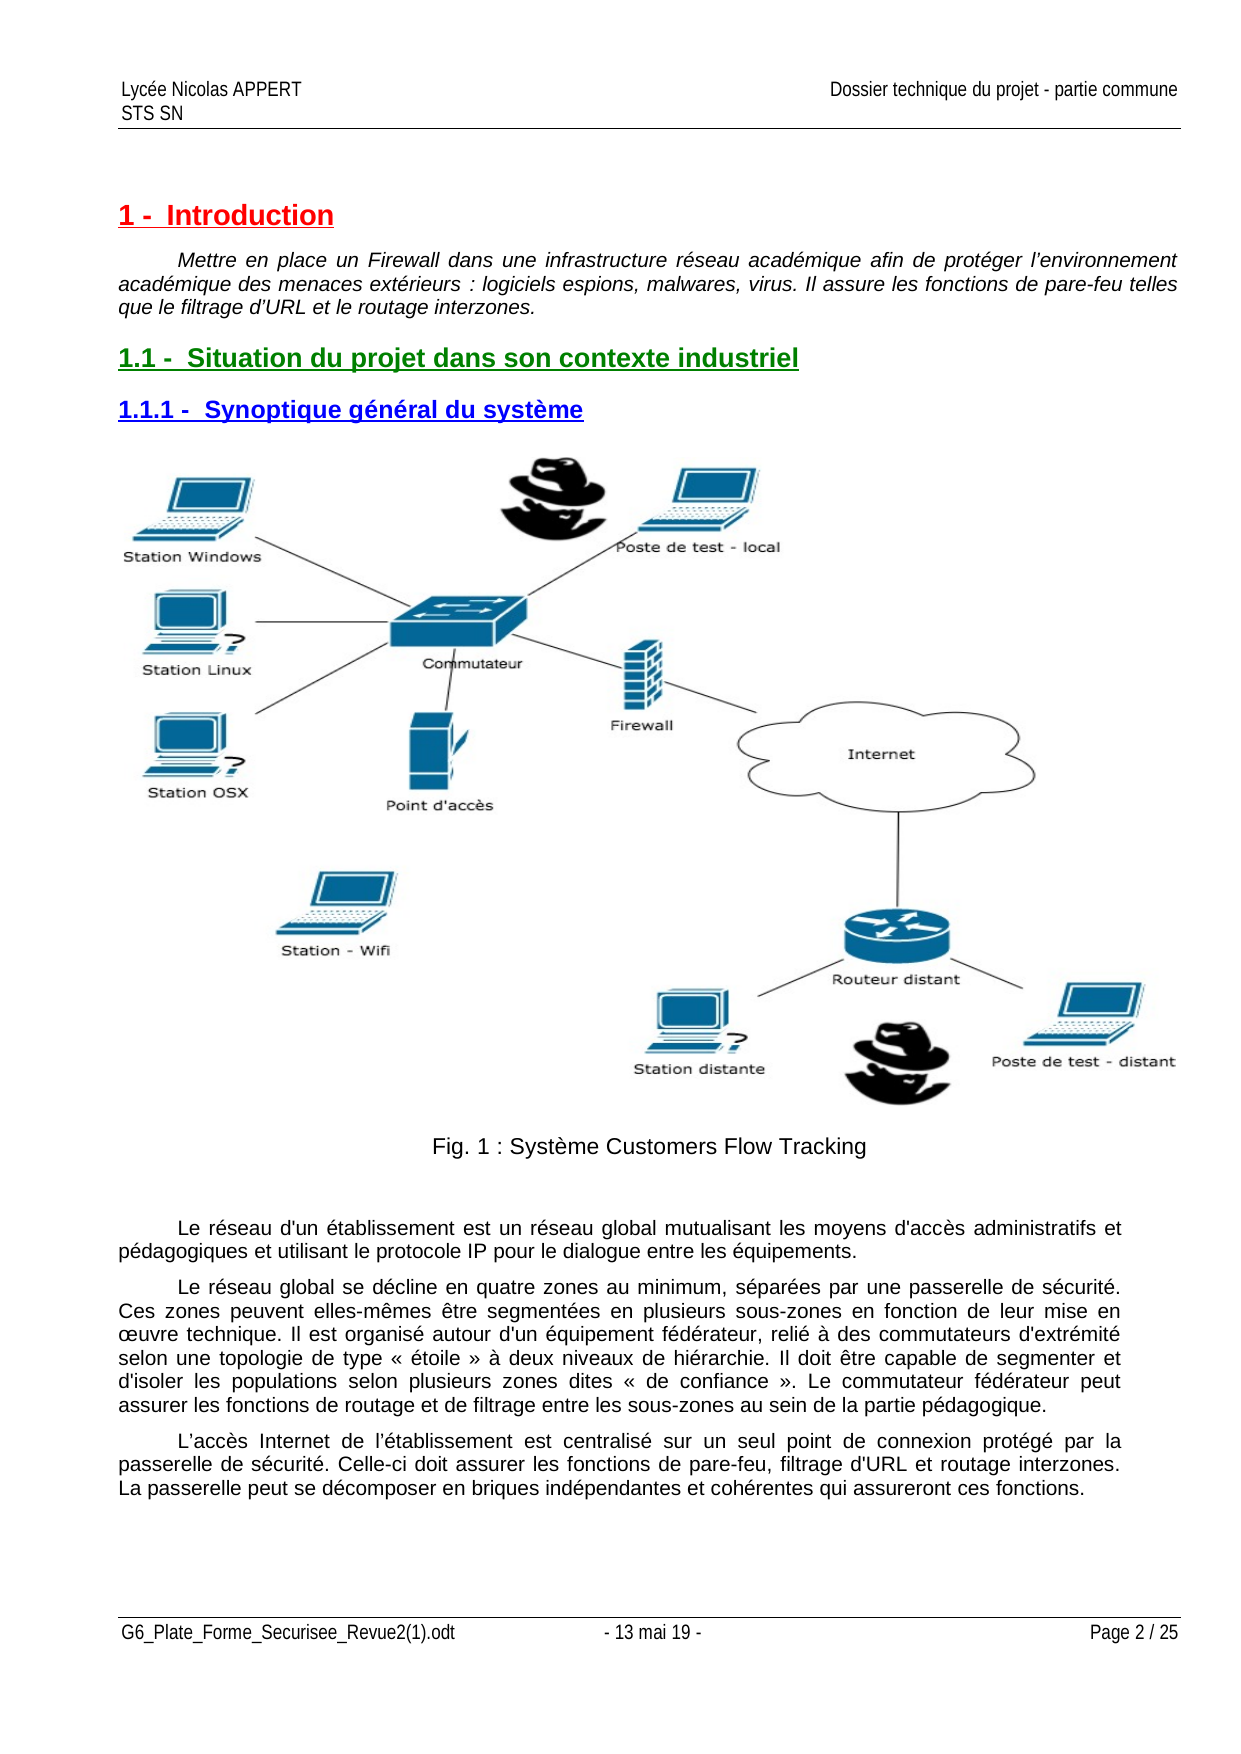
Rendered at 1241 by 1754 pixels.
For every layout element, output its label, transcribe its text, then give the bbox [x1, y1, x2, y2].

text L’accès Internet de l’établissement est centralisé sur un seul point de connexion protégé par la passerelle de sécurité. Celle-ci doit assurer les fonctions de pare-feu, filtrage d'URL et routage interzones. La passerelle peut se décomposer en briques indépendantes et cohérentes qui assureront ces fonctions. [118, 1429, 1122, 1500]
picture [123, 457, 1176, 1107]
subtitle Introduction [118, 198, 1181, 231]
text Mettre en place un Firewall dans une infrastructure réseau académique afin de protéger l’environnement académique des menaces extérieurs : logiciels espions, malwares, virus. Il assure les fonctions de pare-feu telles que le filtrage d’URL et le routage interzones. [118, 249, 1181, 319]
text Le réseau global se décline en quatre zones au minimum, séparées par une passerelle de sécurité. Ces zones peuvent elles-mêmes être segmentées en plusieurs sous-zones en fonction de leur mise en œuvre technique. Il est organisé autour d'un équipement fédérateur, relié à des commutateurs d'extrémité selon une topologie de type « étoile » à deux niveaux de hiérarchie. Il doit être capable de segmenter et d'isoler les populations selon plusieurs zones dites « de confiance ». Le commutateur fédérateur peut assurer les fonctions de routage et de filtrage entre les sous-zones au sein de la partie pédagogique. [118, 1276, 1122, 1417]
text Le réseau d'un établissement est un réseau global mutualisant les moyens d'accès administratifs et pédagogiques et utilisant le protocole IP pour le dialogue entre les équipements. [118, 1216, 1122, 1263]
subtitle Situation du projet dans son contexte industriel [118, 343, 1181, 373]
subtitle Synoptique général du système [118, 396, 1181, 424]
text Fig. 1 : Système Customers Flow Tracking [118, 457, 1181, 1159]
